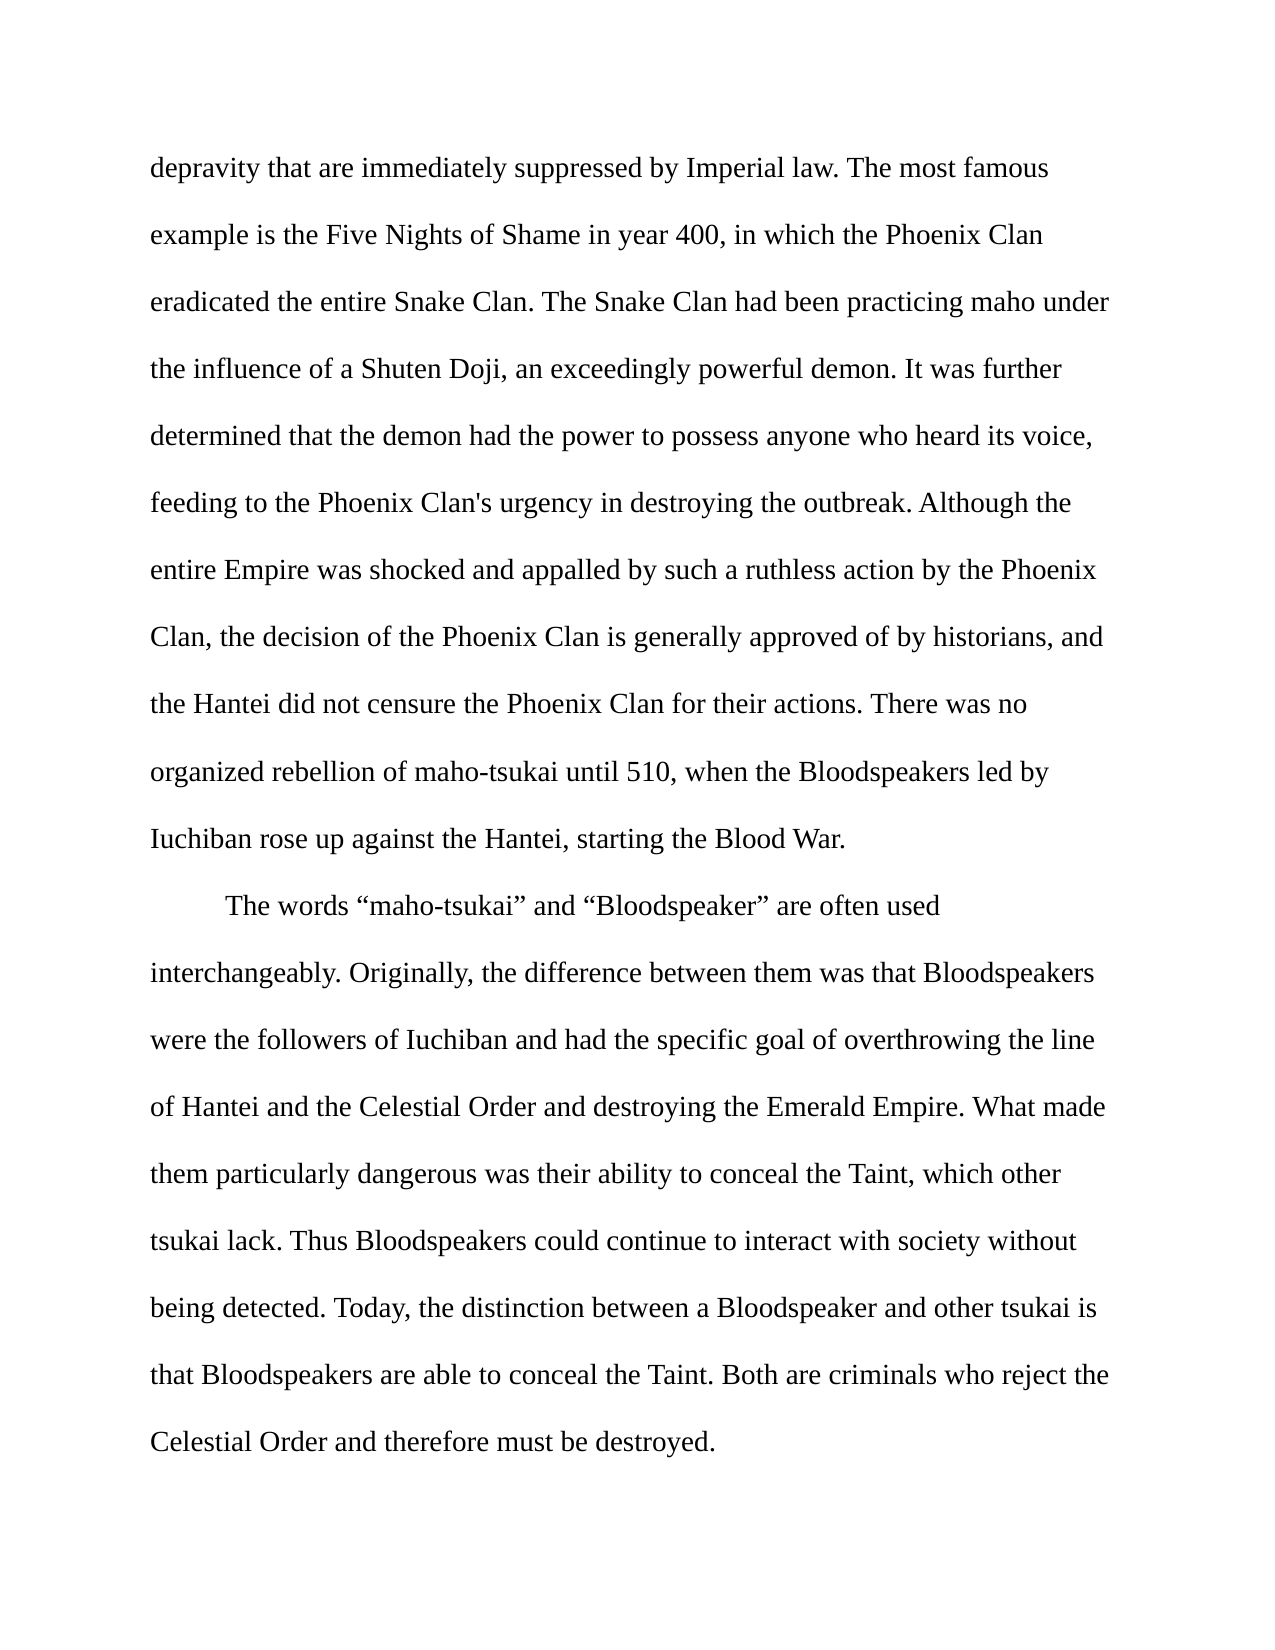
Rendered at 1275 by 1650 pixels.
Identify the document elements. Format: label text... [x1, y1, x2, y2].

text The words “maho-tsukai” and “Bloodspeaker” are often used interchangeably. Originally, the difference between them was that Bloodspeakers were the followers of Iuchiban and had the specific goal of overthrowing the line of Hantei and the Celestial Order and destroying the Emerald Empire. What made them particularly dangerous was their ability to conceal the Taint, which other tsukai lack. Thus Bloodspeakers could continue to interact with society without being detected. Today, the distinction between a Bloodspeaker and other tsukai is that Bloodspeakers are able to conceal the Taint. Both are criminals who reject the Celestial Order and therefore must be destroyed. [150, 888, 1125, 1458]
text depravity that are immediately suppressed by Imperial law. The most famous example is the Five Nights of Shame in year 400, in which the Phoenix Clan eradicated the entire Snake Clan. The Snake Clan had been practicing maho under the influence of a Shuten Doji, an exceedingly powerful demon. It was further determined that the demon had the power to possess anyone who heard its voice, feeding to the Phoenix Clan's urgency in destroying the outbreak. Although the entire Empire was shocked and appalled by such a ruthless action by the Phoenix Clan, the decision of the Phoenix Clan is generally approved of by historians, and the Hantei did not censure the Phoenix Clan for their actions. There was no organized rebellion of maho-tsukai until 510, when the Bloodspeakers led by Iuchiban rose up against the Hantei, starting the Blood War. [150, 150, 1125, 854]
